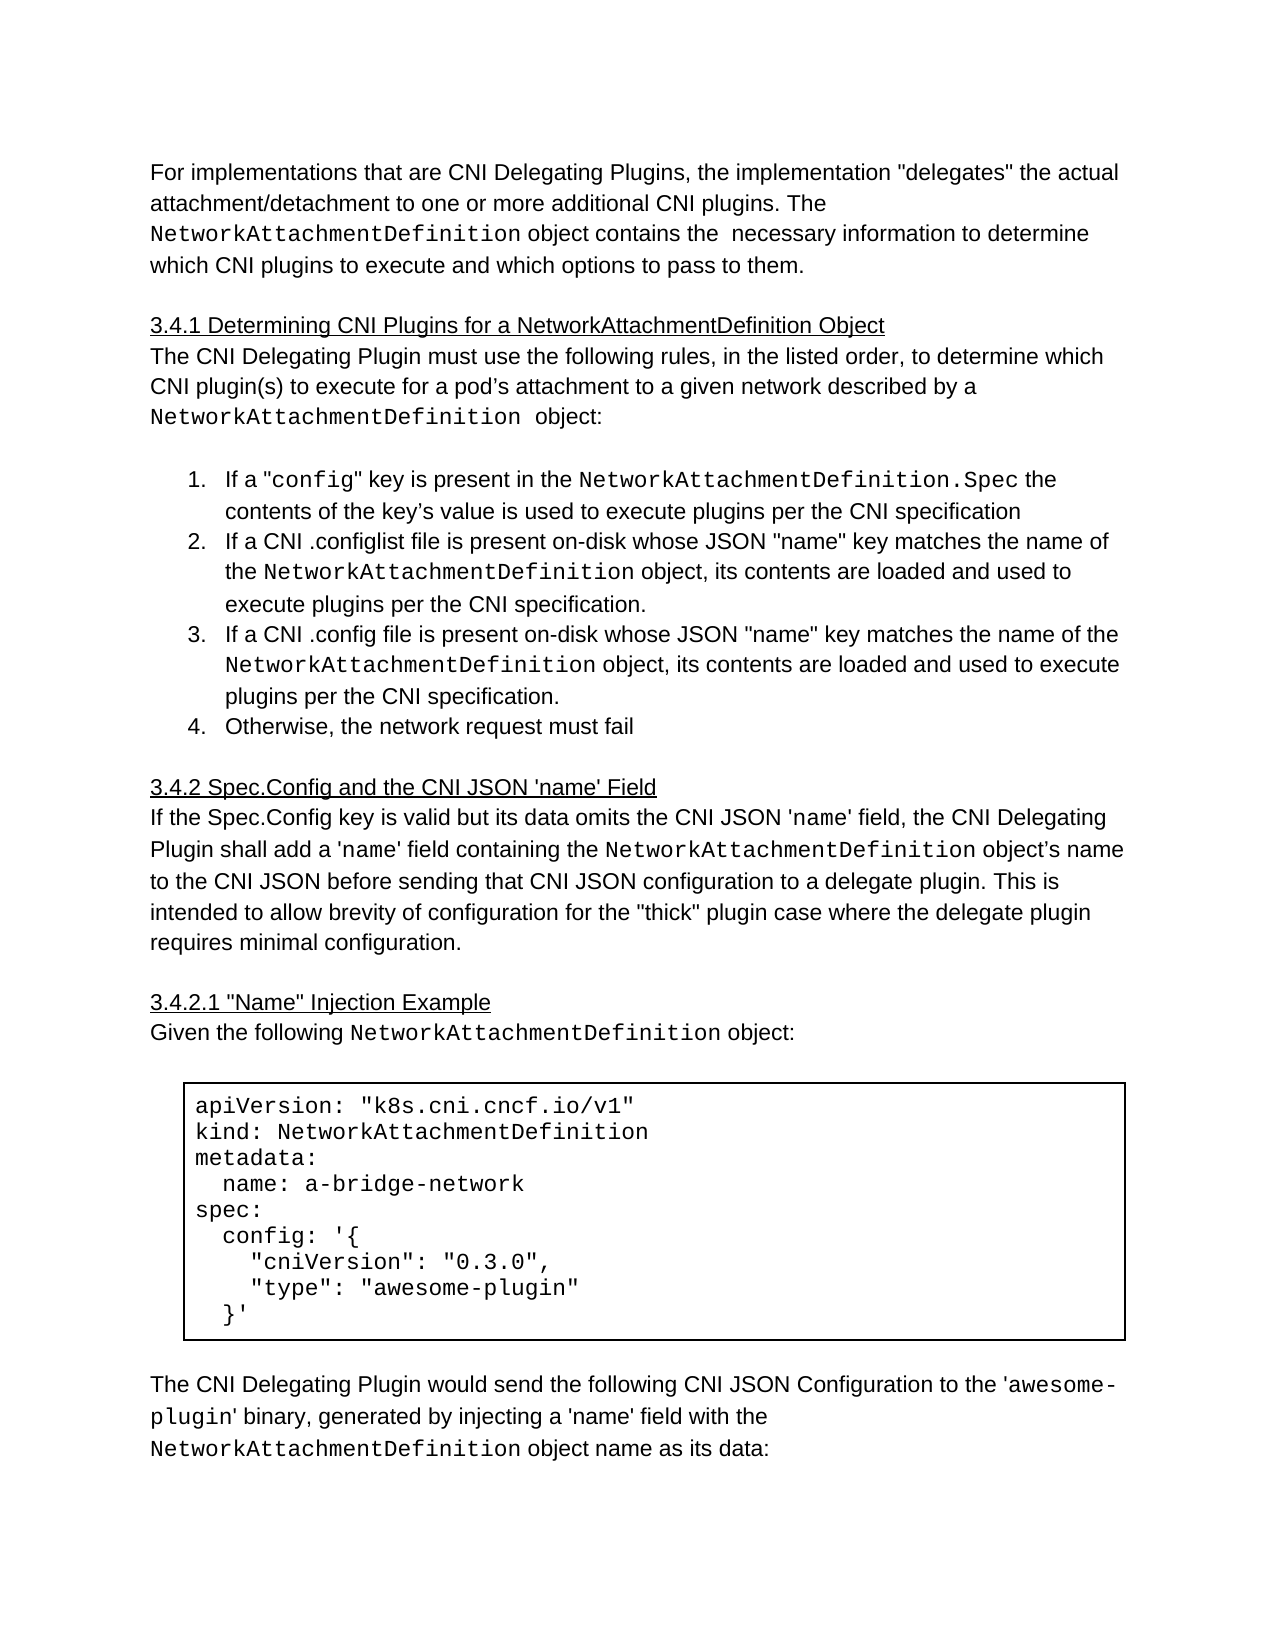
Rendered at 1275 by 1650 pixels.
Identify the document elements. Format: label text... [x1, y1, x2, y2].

list If a CNI .config file is present on-disk whose JSON "name" key matches the name of the NetworkAttachmentDefinition object, its contents are loaded and used to execute plugins per the CNI specification. [187, 621, 1125, 709]
list Otherwise, the network request must fail [187, 713, 1125, 740]
list If a "config" key is present in the NetworkAttachmentDefinition.Spec the contents of the key’s value is used to execute plugins per the CNI specification [187, 466, 1125, 524]
text 3.4.1 Determining CNI Plugins for a NetworkAttachmentDefinition Object [150, 312, 1125, 339]
table_header apiVersion: "k8s.cni.cncf.io/v1" kind: NetworkAttachmentDefinition metadata: name: a-bridge-network spec: config: '{ "cniVersion": "0.3.0", "type": "awesome-plugin" }' [185, 1084, 1124, 1338]
text 3.4.2 Spec.Config and the CNI JSON 'name' Field [150, 774, 1125, 800]
text Given the following NetworkAttachmentDefinition object: [150, 1019, 1125, 1048]
text If the Spec.Config key is valid but its data omits the CNI JSON 'name' field, the CNI Delegating Plugin shall add a 'name' field containing the NetworkAttachmentDefinition object’s name to the CNI JSON before sending that CNI JSON configuration to a delegate plugin. This is intended to allow brevity of configuration for the "thick" plugin case where the delegate plugin requires minimal configuration. [150, 804, 1125, 955]
list If a CNI .configlist file is present on-disk whose JSON "name" key matches the name of the NetworkAttachmentDefinition object, its contents are loaded and used to execute plugins per the CNI specification. [187, 528, 1125, 617]
text The CNI Delegating Plugin must use the following rules, in the listed order, to determine which CNI plugin(s) to execute for a pod’s attachment to a given network described by a NetworkAttachmentDefinition object: [150, 343, 1125, 431]
text The CNI Delegating Plugin would send the following CNI JSON Configuration to the 'awesome-plugin' binary, generated by injecting a 'name' field with the NetworkAttachmentDefinition object name as its data: [150, 1371, 1125, 1463]
text 3.4.2.1 "Name" Injection Example [150, 989, 1125, 1016]
text For implementations that are CNI Delegating Plugins, the implementation "delegates" the actual attachment/detachment to one or more additional CNI plugins. The NetworkAttachmentDefinition object contains the necessary information to determine which CNI plugins to execute and which options to pass to them. [150, 159, 1125, 278]
